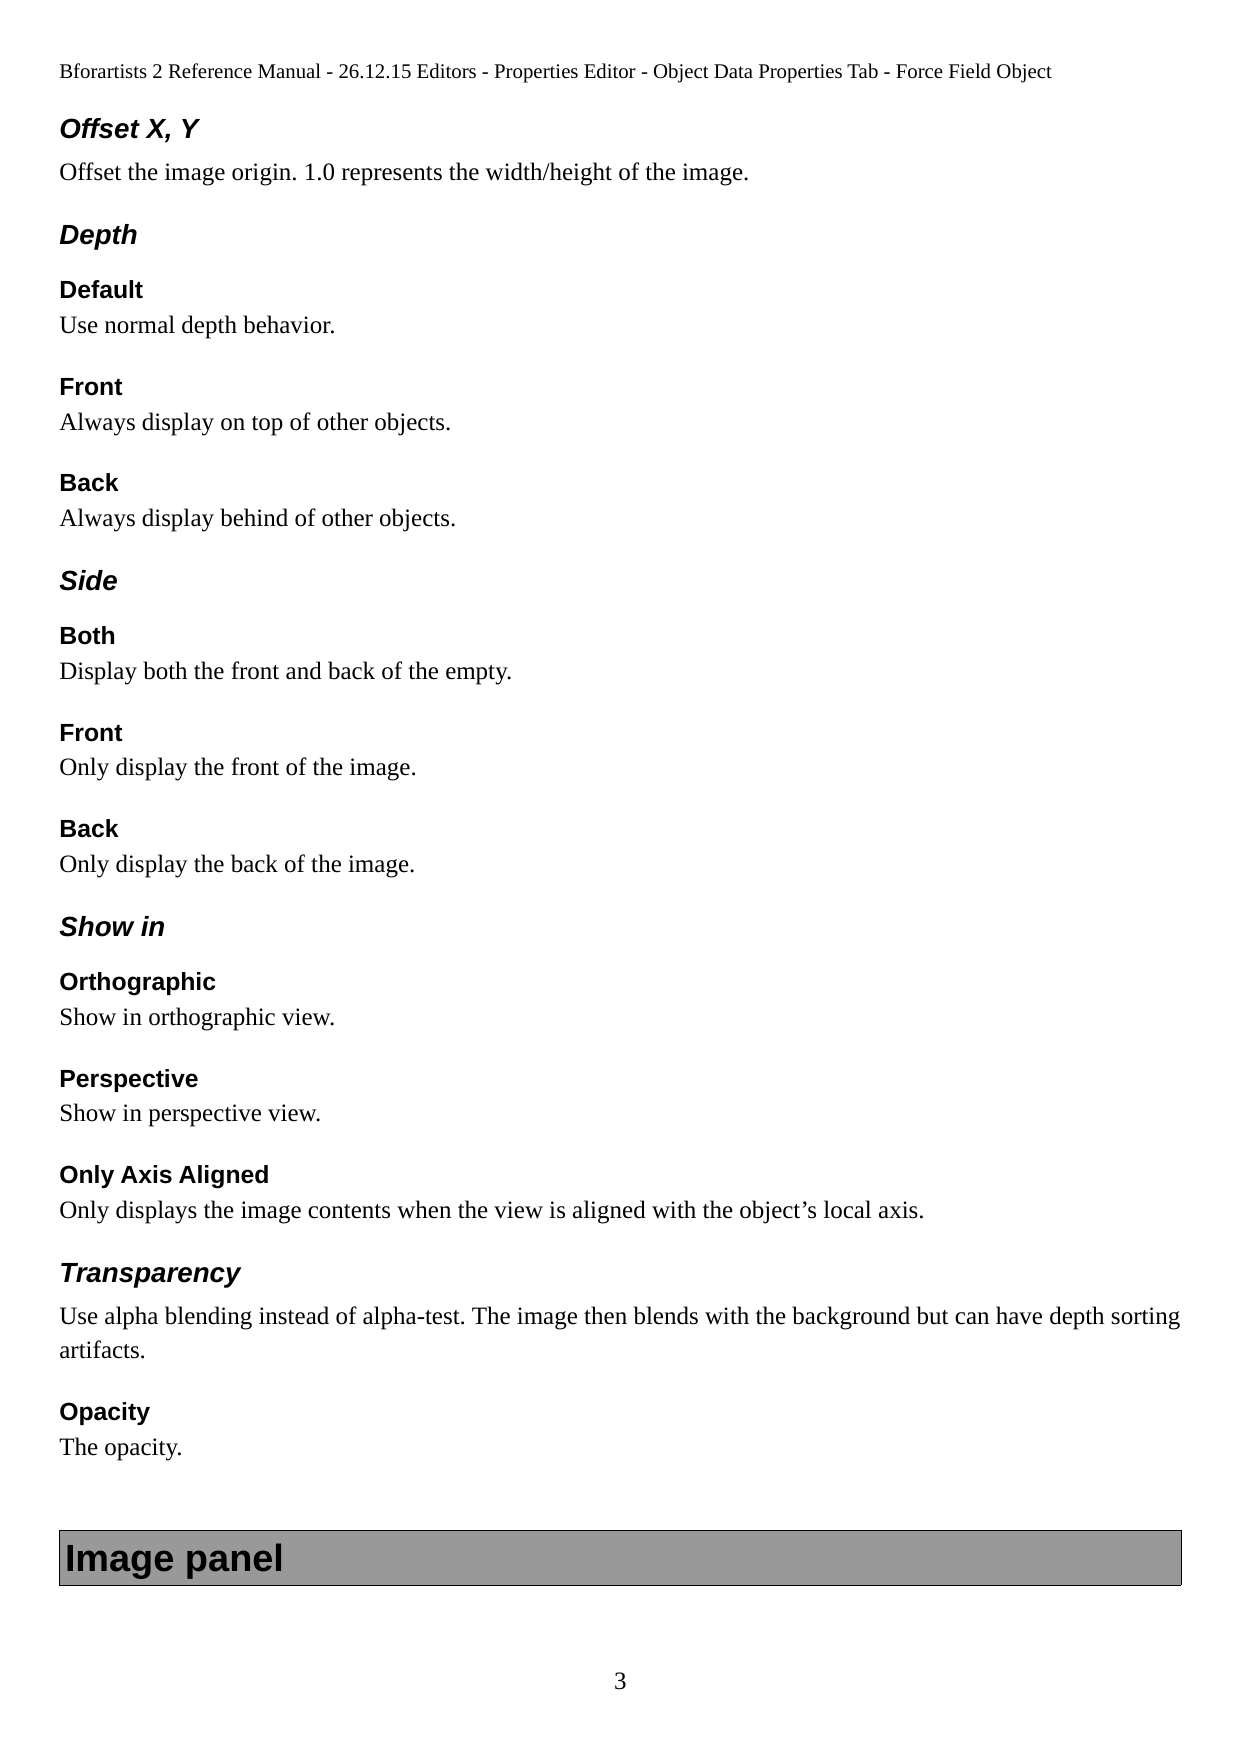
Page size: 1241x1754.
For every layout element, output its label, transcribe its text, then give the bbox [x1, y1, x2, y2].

text Show in orthographic view. [59, 1002, 1181, 1031]
subtitle Only Axis Aligned [59, 1160, 1181, 1188]
subtitle Show in [59, 910, 1181, 942]
subtitle Back [59, 814, 1181, 843]
subtitle Side [59, 564, 1181, 596]
subtitle Front [59, 718, 1181, 746]
text Use normal depth behavior. [59, 310, 1181, 339]
subtitle Both [59, 621, 1181, 650]
text Only displays the image contents when the view is aligned with the object’s local axis. [59, 1195, 1181, 1223]
text Always display behind of other objects. [59, 503, 1181, 532]
subtitle Perspective [59, 1064, 1181, 1092]
text Only display the back of the image. [59, 849, 1181, 878]
subtitle Offset X, Y [59, 113, 1181, 144]
subtitle Transparency [59, 1256, 1181, 1288]
subtitle Default [59, 275, 1181, 304]
text Offset the image origin. 1.0 represents the width/height of the image. [59, 157, 1181, 186]
text Always display on top of other objects. [59, 407, 1181, 435]
text Display both the front and back of the empty. [59, 656, 1181, 685]
text The opacity. [59, 1432, 1181, 1460]
subtitle Back [59, 468, 1181, 497]
subtitle Opacity [59, 1397, 1181, 1425]
subtitle Front [59, 372, 1181, 400]
text Show in perspective view. [59, 1098, 1181, 1127]
subtitle Orthographic [59, 967, 1181, 996]
subtitle Depth [59, 218, 1181, 250]
table_header Image panel [60, 1531, 1181, 1585]
text Only display the front of the image. [59, 752, 1181, 781]
text Use alpha blending instead of alpha-test. The image then blends with the background but can have depth sorting artifacts. [59, 1301, 1181, 1364]
